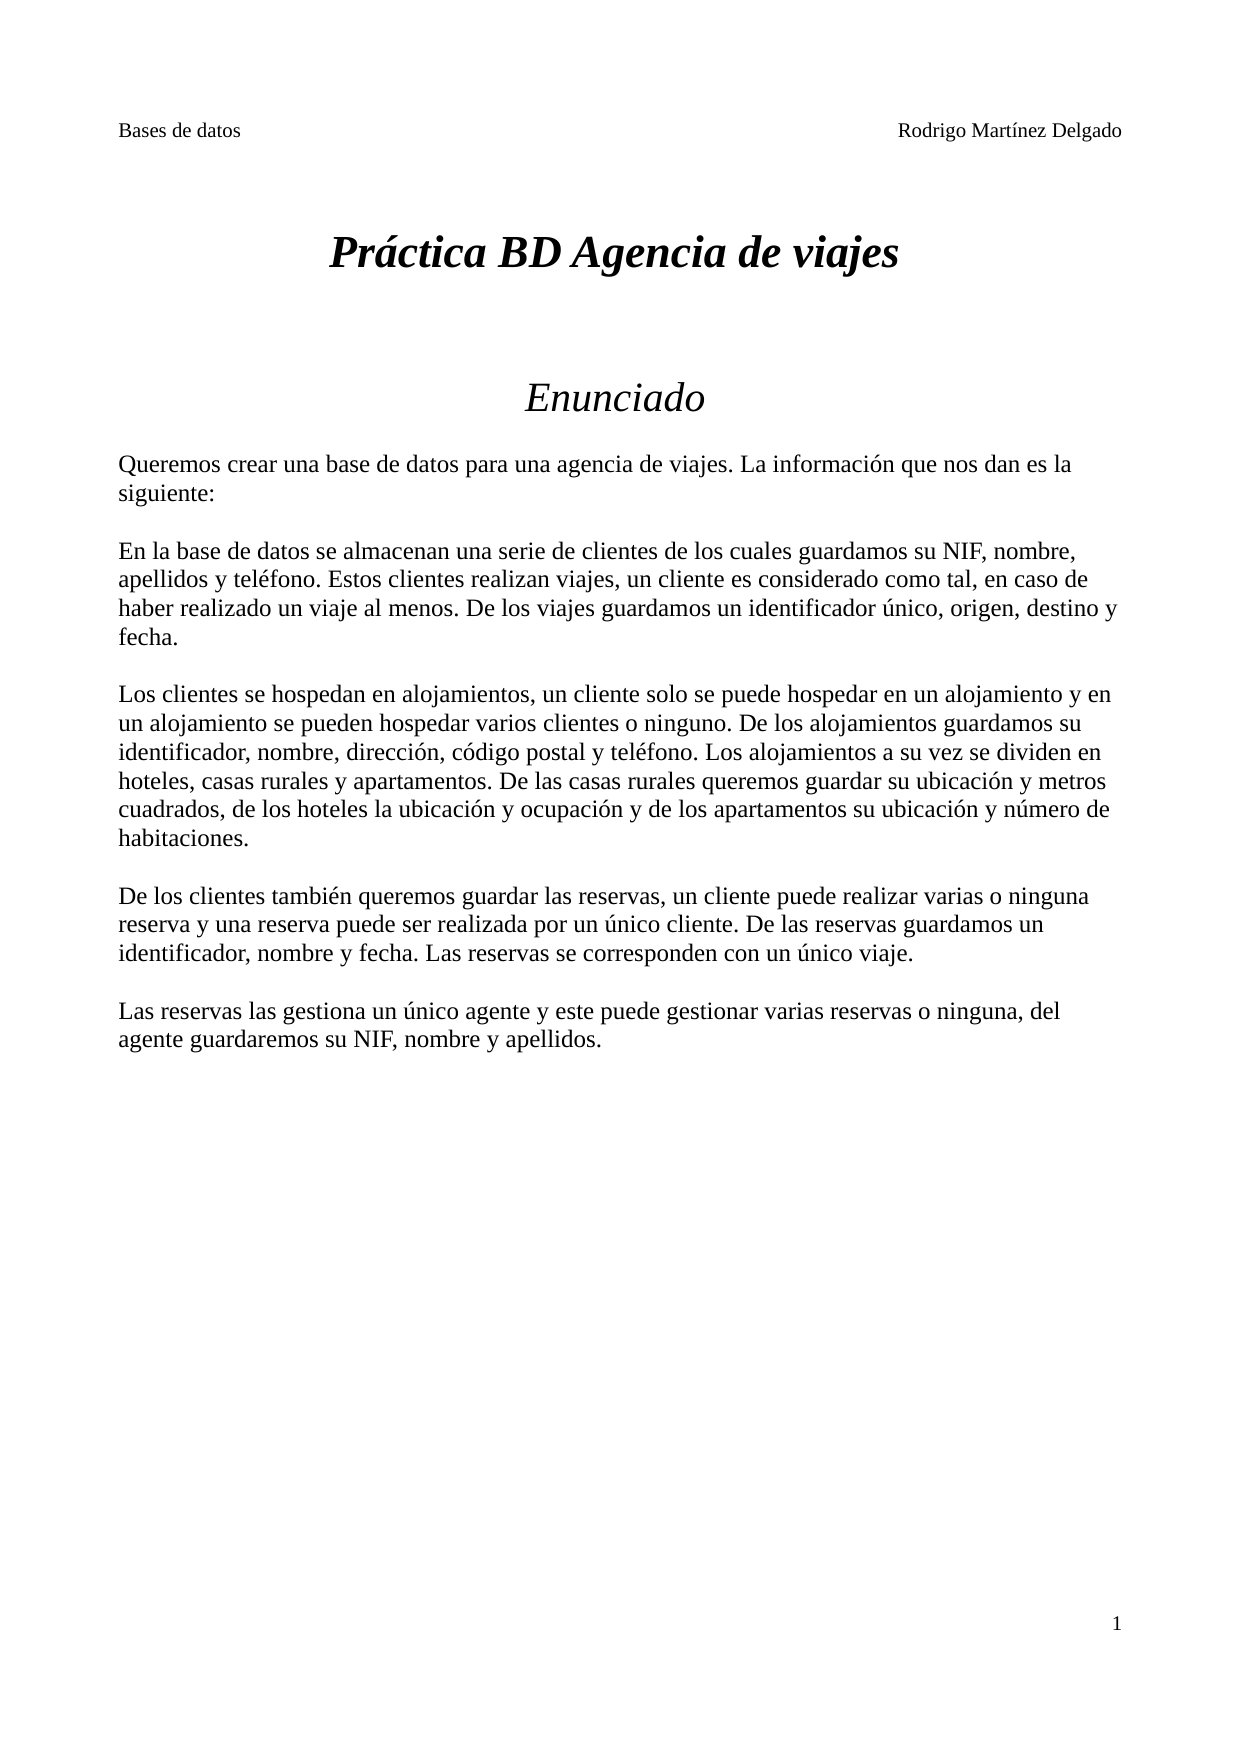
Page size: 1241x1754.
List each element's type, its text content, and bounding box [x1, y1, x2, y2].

text Las reservas las gestiona un único agente y este puede gestionar varias reservas o ninguna, del agente guardaremos su NIF, nombre y apellidos. [118, 996, 1122, 1053]
text En la base de datos se almacenan una serie de clientes de los cuales guardamos su NIF, nombre, apellidos y teléfono. Estos clientes realizan viajes, un cliente es considerado como tal, en caso de haber realizado un viaje al menos. De los viajes guardamos un identificador único, origen, destino y fecha. [118, 536, 1122, 651]
text De los clientes también queremos guardar las reservas, un cliente puede realizar varias o ninguna reserva y una reserva puede ser realizada por un único cliente. De las reservas guardamos un identificador, nombre y fecha. Las reservas se corresponden con un único viaje. [118, 881, 1122, 967]
text Práctica BD Agencia de viajes [118, 224, 1122, 277]
text Enunciado [118, 373, 1122, 421]
text Queremos crear una base de datos para una agencia de viajes. La información que nos dan es la siguiente: [118, 449, 1122, 507]
text Los clientes se hospedan en alojamientos, un cliente solo se puede hospedar en un alojamiento y en un alojamiento se pueden hospedar varios clientes o ninguno. De los alojamientos guardamos su identificador, nombre, dirección, código postal y teléfono. Los alojamientos a su vez se dividen en hoteles, casas rurales y apartamentos. De las casas rurales queremos guardar su ubicación y metros cuadrados, de los hoteles la ubicación y ocupación y de los apartamentos su ubicación y número de habitaciones. [118, 679, 1122, 852]
